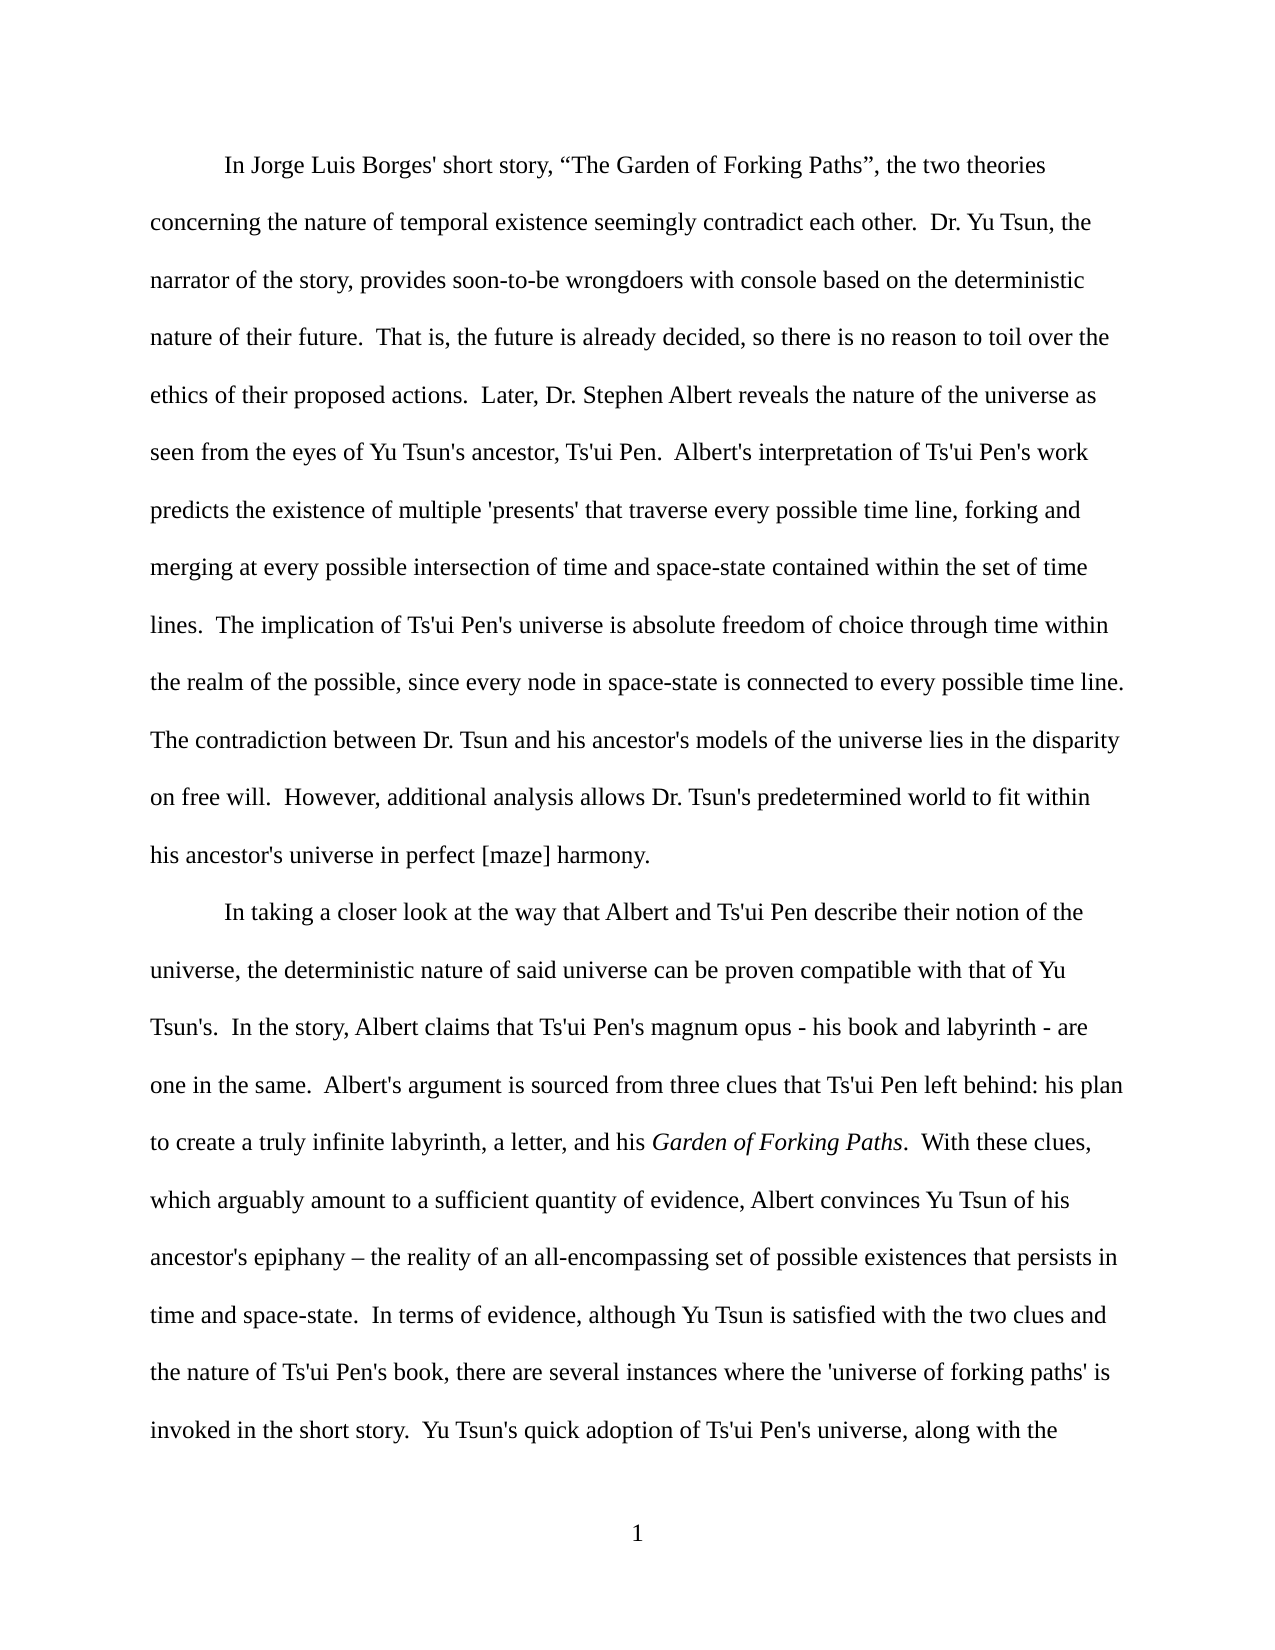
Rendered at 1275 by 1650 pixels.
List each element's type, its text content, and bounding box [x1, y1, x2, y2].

text In taking a closer look at the way that Albert and Ts'ui Pen describe their notion of the universe, the deterministic nature of said universe can be proven compatible with that of Yu Tsun's. In the story, Albert claims that Ts'ui Pen's magnum opus - his book and labyrinth - are one in the same. Albert's argument is sourced from three clues that Ts'ui Pen left behind: his plan to create a truly infinite labyrinth, a letter, and his Garden of Forking Paths. With these clues, which arguably amount to a sufficient quantity of evidence, Albert convinces Yu Tsun of his ancestor's epiphany – the reality of an all-encompassing set of possible existences that persists in time and space-state. In terms of evidence, although Yu Tsun is satisfied with the two clues and the nature of Ts'ui Pen's book, there are several instances where the 'universe of forking paths' is invoked in the short story. Yu Tsun's quick adoption of Ts'ui Pen's universe, along with the [150, 897, 1125, 1444]
text In Jorge Luis Borges' short story, “The Garden of Forking Paths”, the two theories concerning the nature of temporal existence seemingly contradict each other. Dr. Yu Tsun, the narrator of the story, provides soon-to-be wrongdoers with console based on the deterministic nature of their future. That is, the future is already decided, so there is no reason to toil over the ethics of their proposed actions. Later, Dr. Stephen Albert reveals the nature of the universe as seen from the eyes of Yu Tsun's ancestor, Ts'ui Pen. Albert's interpretation of Ts'ui Pen's work predicts the existence of multiple 'presents' that traverse every possible time line, forking and merging at every possible intersection of time and space-state contained within the set of time lines. The implication of Ts'ui Pen's universe is absolute freedom of choice through time within the realm of the possible, since every node in space-state is connected to every possible time line. The contradiction between Dr. Tsun and his ancestor's models of the universe lies in the disparity on free will. However, additional analysis allows Dr. Tsun's predetermined world to fit within his ancestor's universe in perfect [maze] harmony. [150, 150, 1125, 869]
